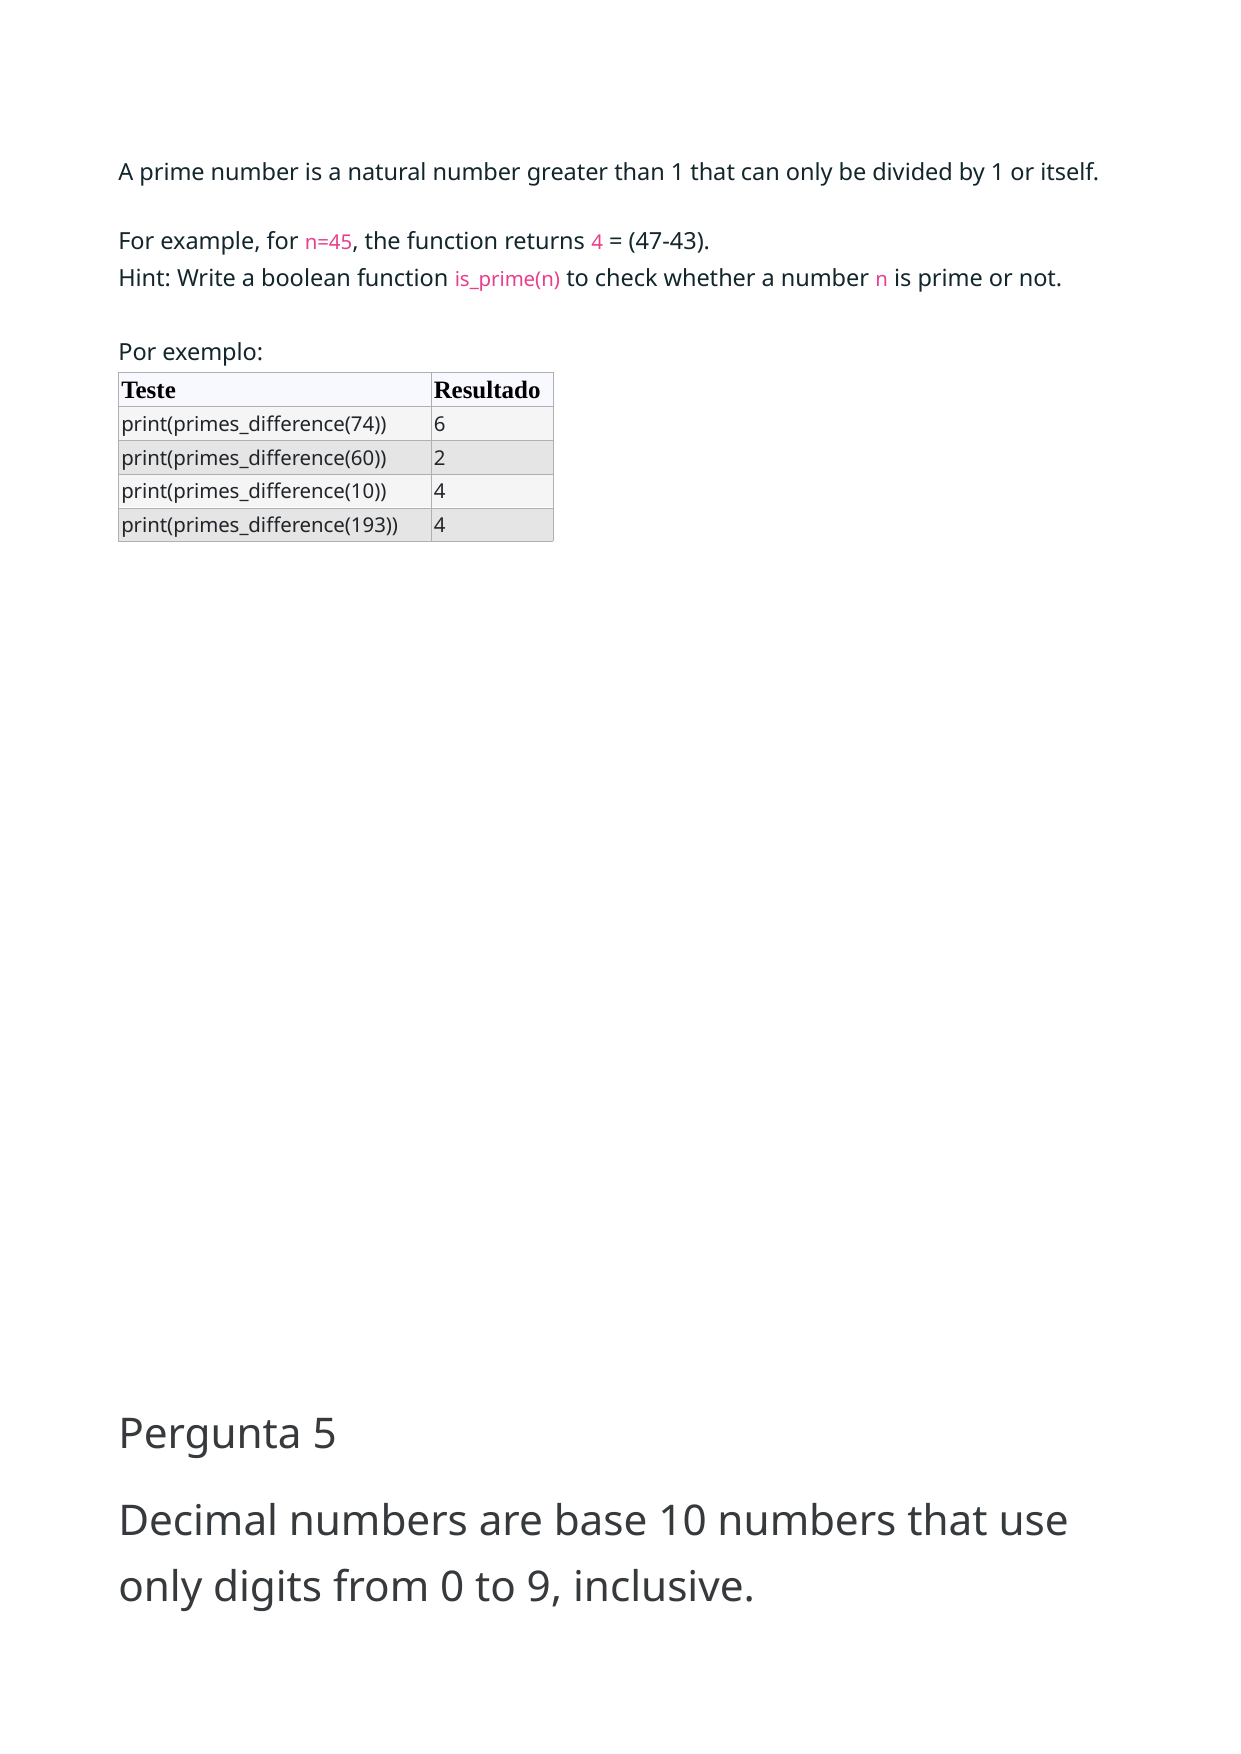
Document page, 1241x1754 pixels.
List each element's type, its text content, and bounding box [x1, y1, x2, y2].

table_cell 4 [432, 509, 553, 541]
table_cell print(primes_difference(193)) [119, 509, 431, 541]
text Decimal numbers are base 10 numbers that use only digits from 0 to 9, inclusive. [118, 1490, 1122, 1613]
table_cell 2 [432, 441, 553, 474]
table_cell 4 [432, 475, 553, 507]
text Por exemplo: [118, 335, 1122, 367]
table_cell print(primes_difference(10)) [119, 475, 431, 507]
text For example, for n=45, the function returns 4 = (47-43). [118, 225, 1122, 257]
table_cell 6 [432, 407, 553, 440]
table_header Teste [119, 373, 431, 406]
text Hint: Write a boolean function is_prime(n) to check whether a number n is prime or not. [118, 261, 1122, 293]
table_cell print(primes_difference(60)) [119, 441, 431, 474]
table_cell print(primes_difference(74)) [119, 407, 431, 440]
text A prime number is a natural number greater than 1 that can only be divided by 1 or itself. [118, 155, 1122, 187]
text Pergunta 5 [118, 1404, 1122, 1461]
table_header Resultado [432, 373, 553, 406]
